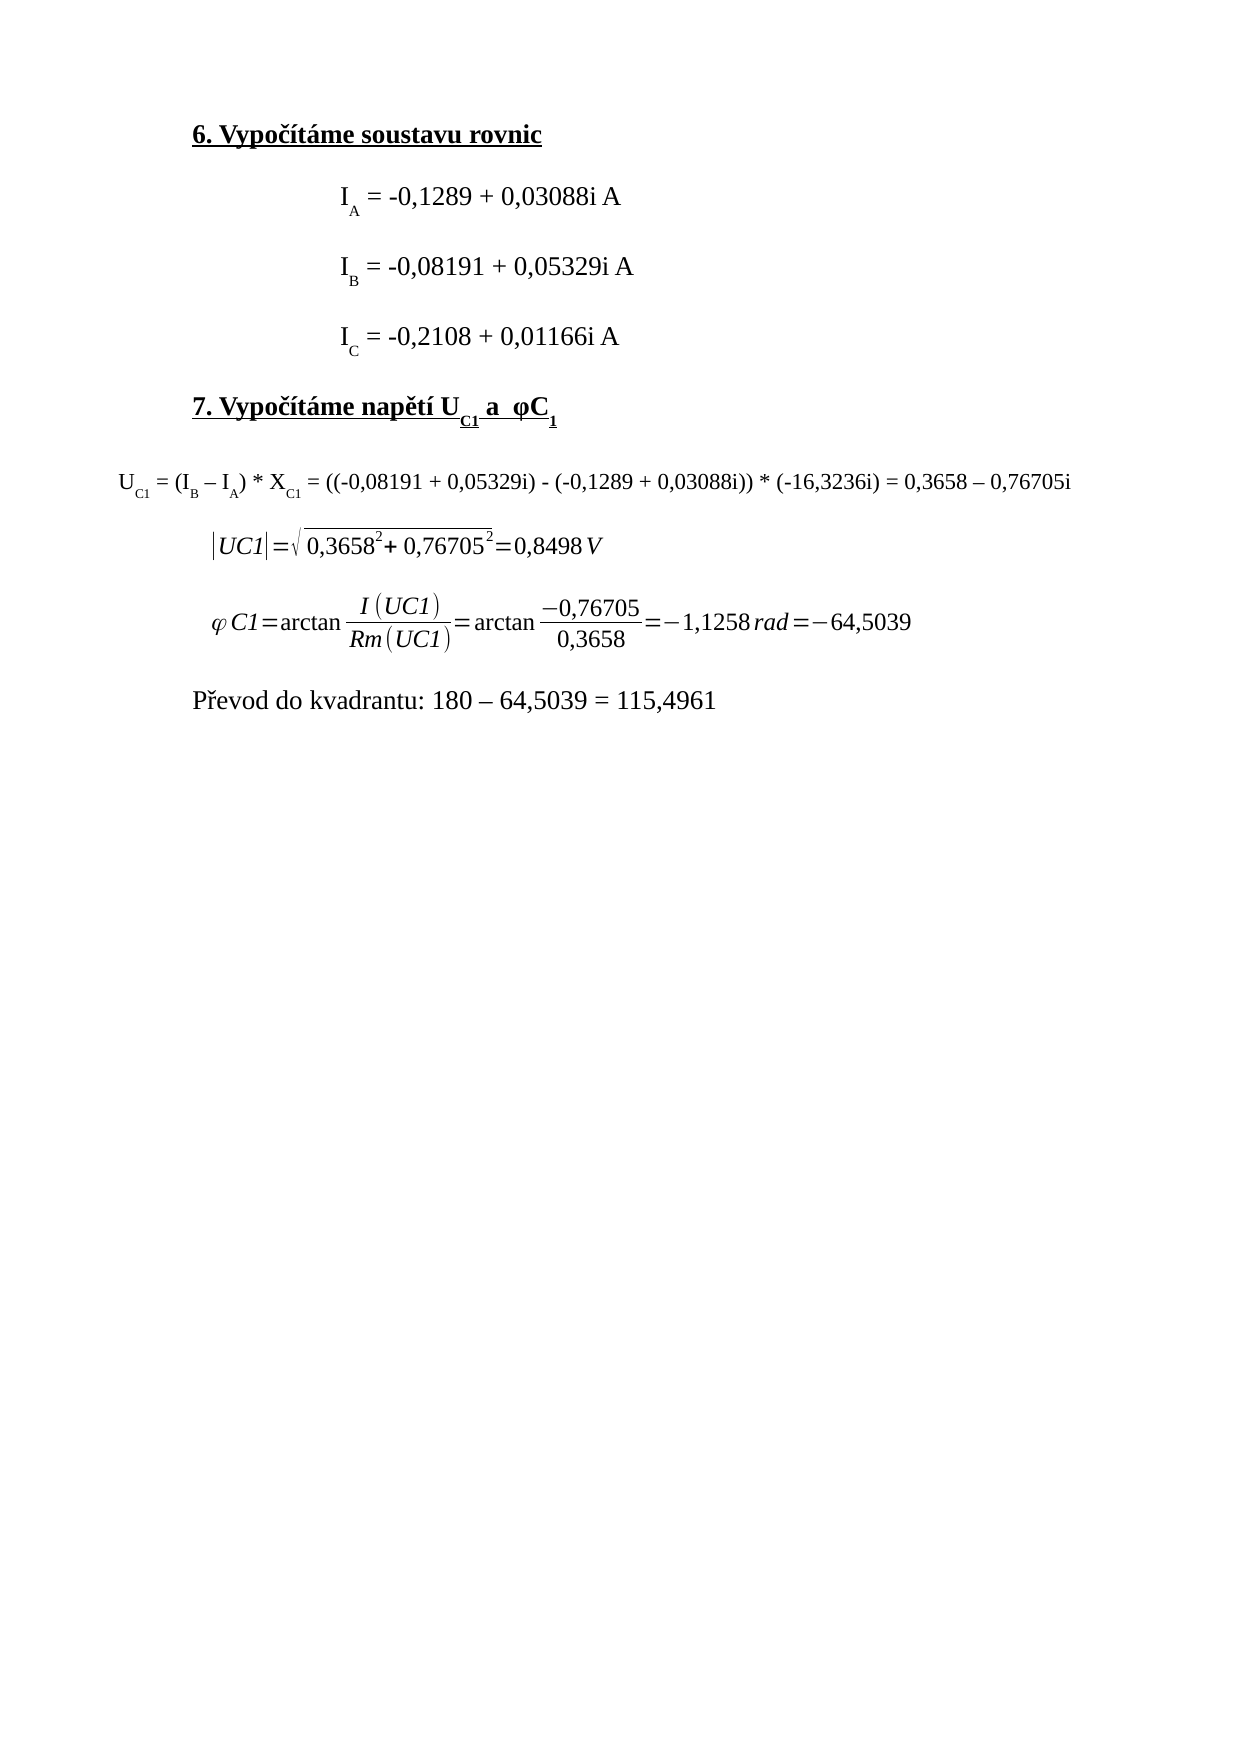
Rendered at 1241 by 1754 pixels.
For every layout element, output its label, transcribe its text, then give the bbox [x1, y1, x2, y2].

text IC = -0,2108 + 0,01166i A [118, 320, 1122, 359]
text UC1 = (IB – IA) * XC1 = ((-0,08191 + 0,05329i) - (-0,1289 + 0,03088i)) * (-16,3236i) = 0,3658 – 0,76705i [118, 468, 1122, 501]
text IA = -0,1289 + 0,03088i A [118, 180, 1122, 219]
text Převod do kvadrantu: 180 – 64,5039 = 115,4961 [118, 684, 1122, 716]
text 6. Vypočítáme soustavu rovnic [118, 118, 1122, 149]
text IB = -0,08191 + 0,05329i A [118, 250, 1122, 289]
text 7. Vypočítáme napětí UC1 a φC1 [118, 390, 1122, 429]
